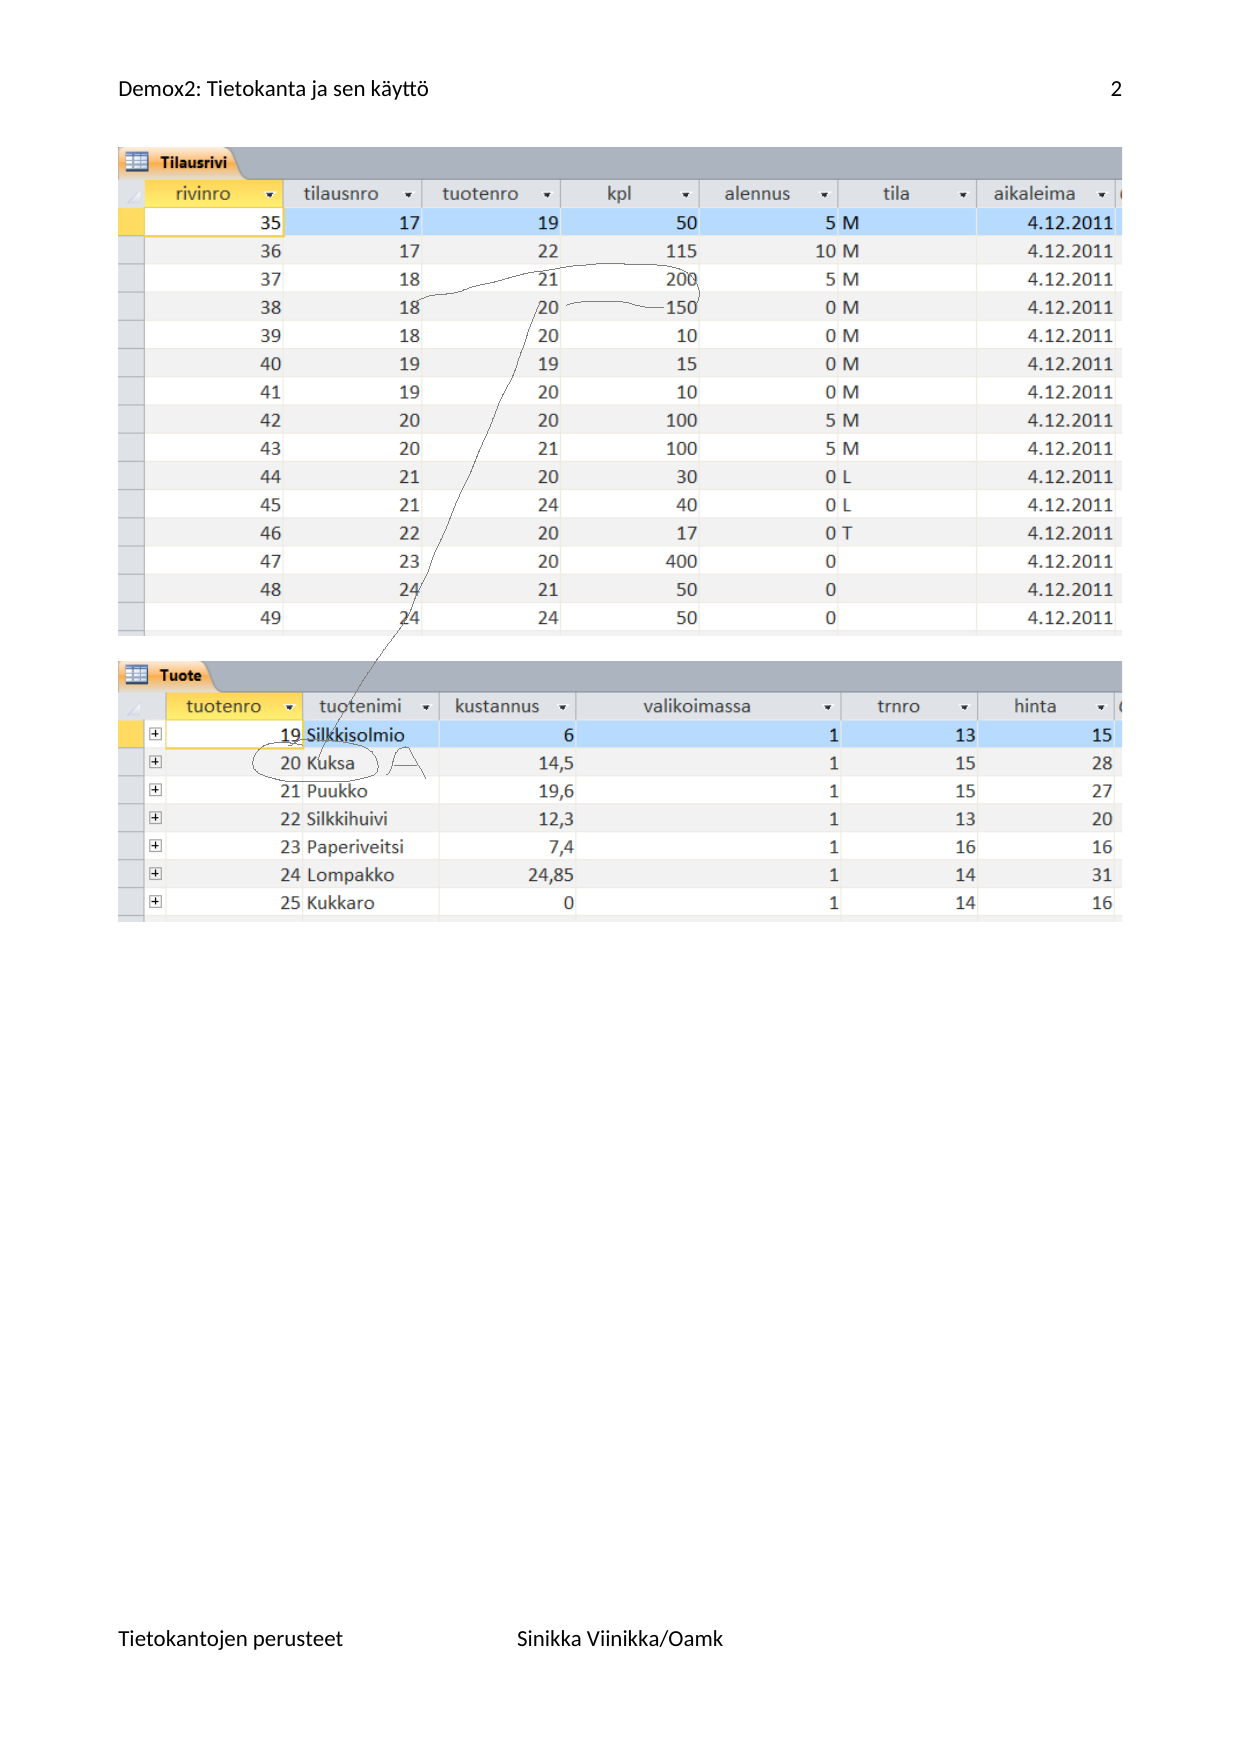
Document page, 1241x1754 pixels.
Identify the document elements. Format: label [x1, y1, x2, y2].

picture [118, 661, 1123, 922]
picture [118, 147, 1123, 636]
